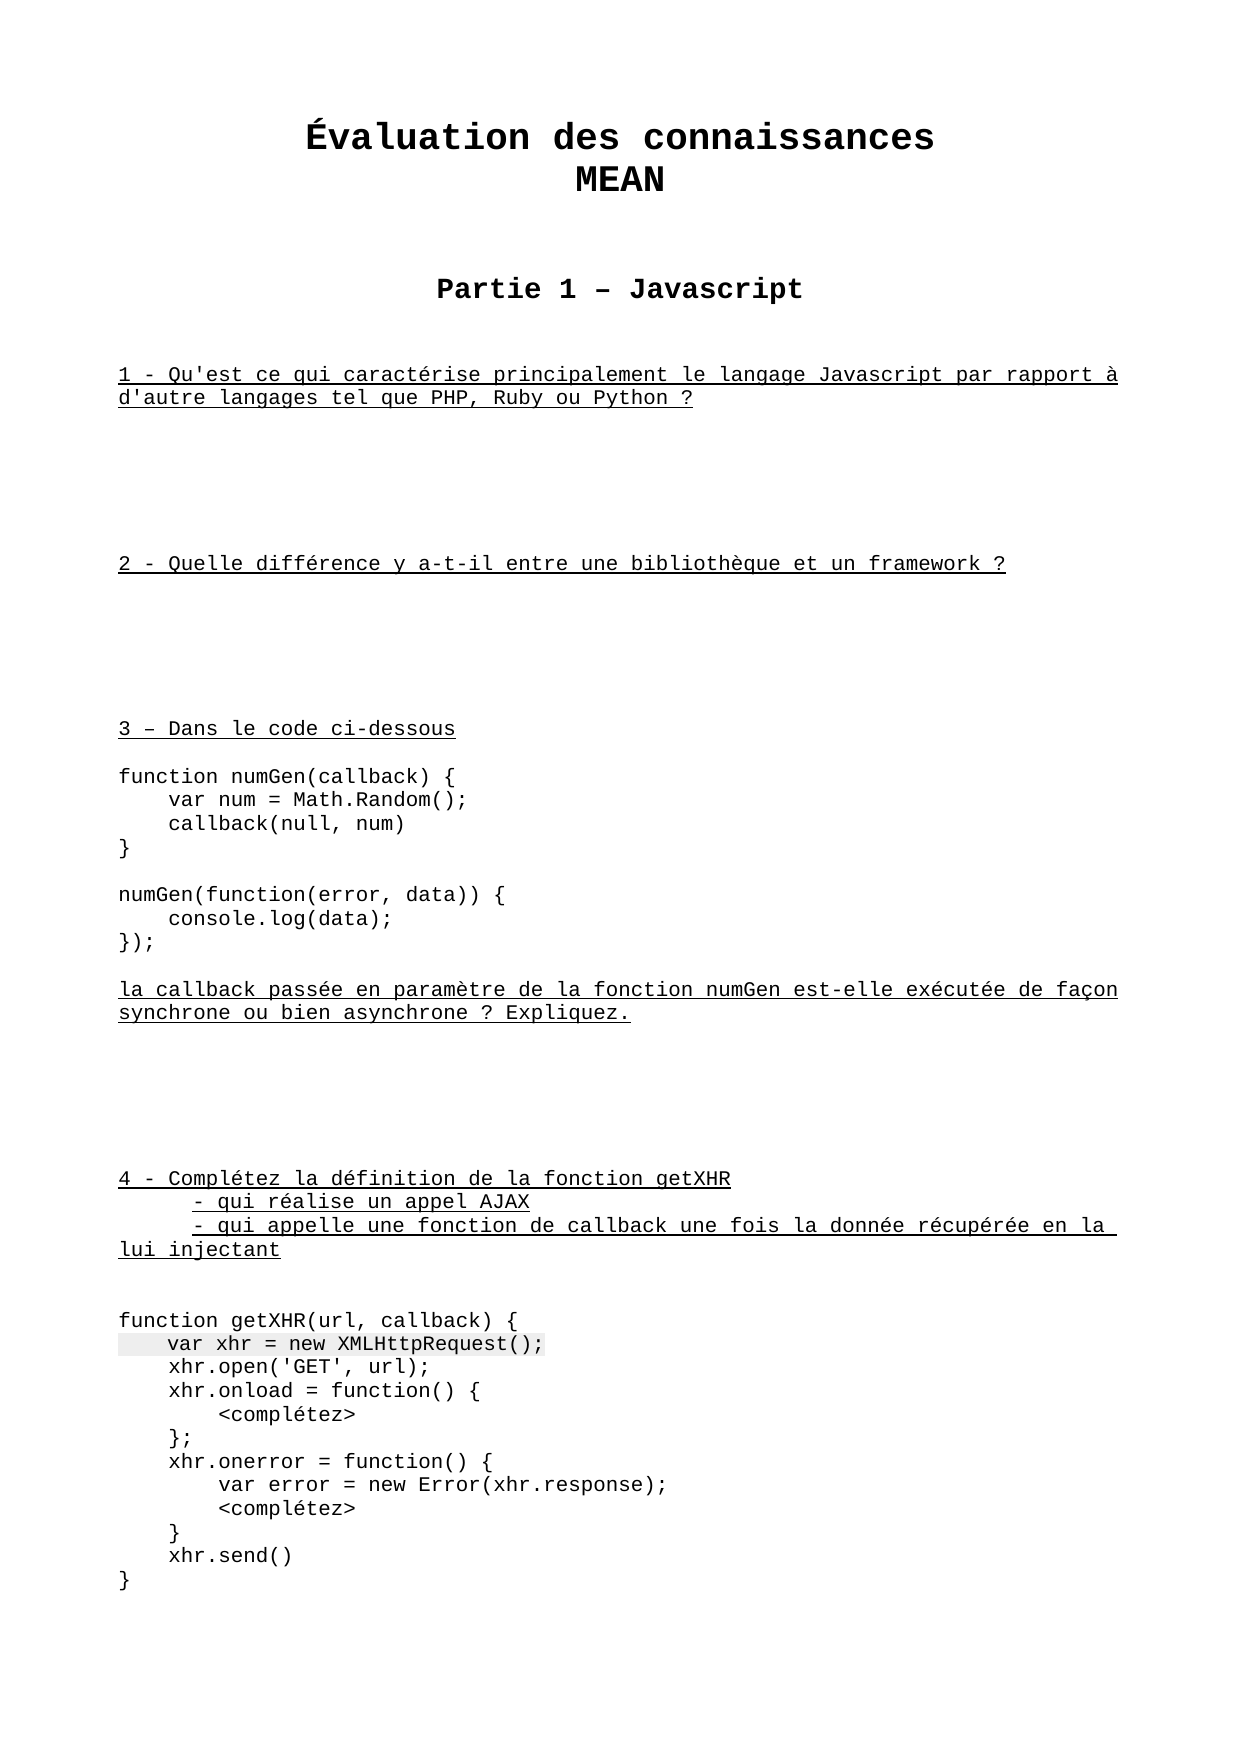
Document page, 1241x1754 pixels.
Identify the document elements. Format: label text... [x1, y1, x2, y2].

text callback(null, num) [118, 813, 1122, 837]
text } [118, 1522, 1122, 1545]
text var error = new Error(xhr.response); [118, 1474, 1122, 1498]
text la callback passée en paramètre de la fonction numGen est-elle exécutée de façon synchrone ou bien asynchrone ? Expliquez. [118, 978, 1122, 1026]
text - qui réalise un appel AJAX [118, 1191, 1122, 1215]
text 1 - Qu'est ce qui caractérise principalement le langage Javascript par rapport à d'autre langages tel que PHP, Ruby ou Python ? [118, 364, 1122, 411]
text 2 - Quelle différence y a-t-il entre une bibliothèque et un framework ? [118, 553, 1122, 577]
text function numGen(callback) { [118, 766, 1122, 789]
text numGen(function(error, data)) { [118, 884, 1122, 908]
text 3 – Dans le code ci-dessous [118, 718, 1122, 742]
text Évaluation des connaissances [118, 118, 1122, 161]
text var num = Math.Random(); [118, 789, 1122, 813]
text xhr.send() [118, 1545, 1122, 1569]
text xhr.onerror = function() { [118, 1451, 1122, 1474]
text xhr.open('GET', url); [118, 1356, 1122, 1380]
text var xhr = new XMLHttpRequest(); [118, 1333, 1122, 1356]
text console.log(data); [118, 908, 1122, 931]
text } [118, 837, 1122, 860]
text 4 - Complétez la définition de la fonction getXHR [118, 1168, 1122, 1191]
text }); [118, 931, 1122, 955]
text MEAN [118, 161, 1122, 203]
text <complétez> [118, 1403, 1122, 1427]
text Partie 1 – Javascript [118, 274, 1122, 307]
text <complétez> [118, 1498, 1122, 1522]
text - qui appelle une fonction de callback une fois la donnée récupérée en la lui injectant [118, 1215, 1122, 1262]
text } [118, 1569, 1122, 1593]
text }; [118, 1427, 1122, 1451]
text xhr.onload = function() { [118, 1380, 1122, 1403]
text function getXHR(url, callback) { [118, 1309, 1122, 1333]
